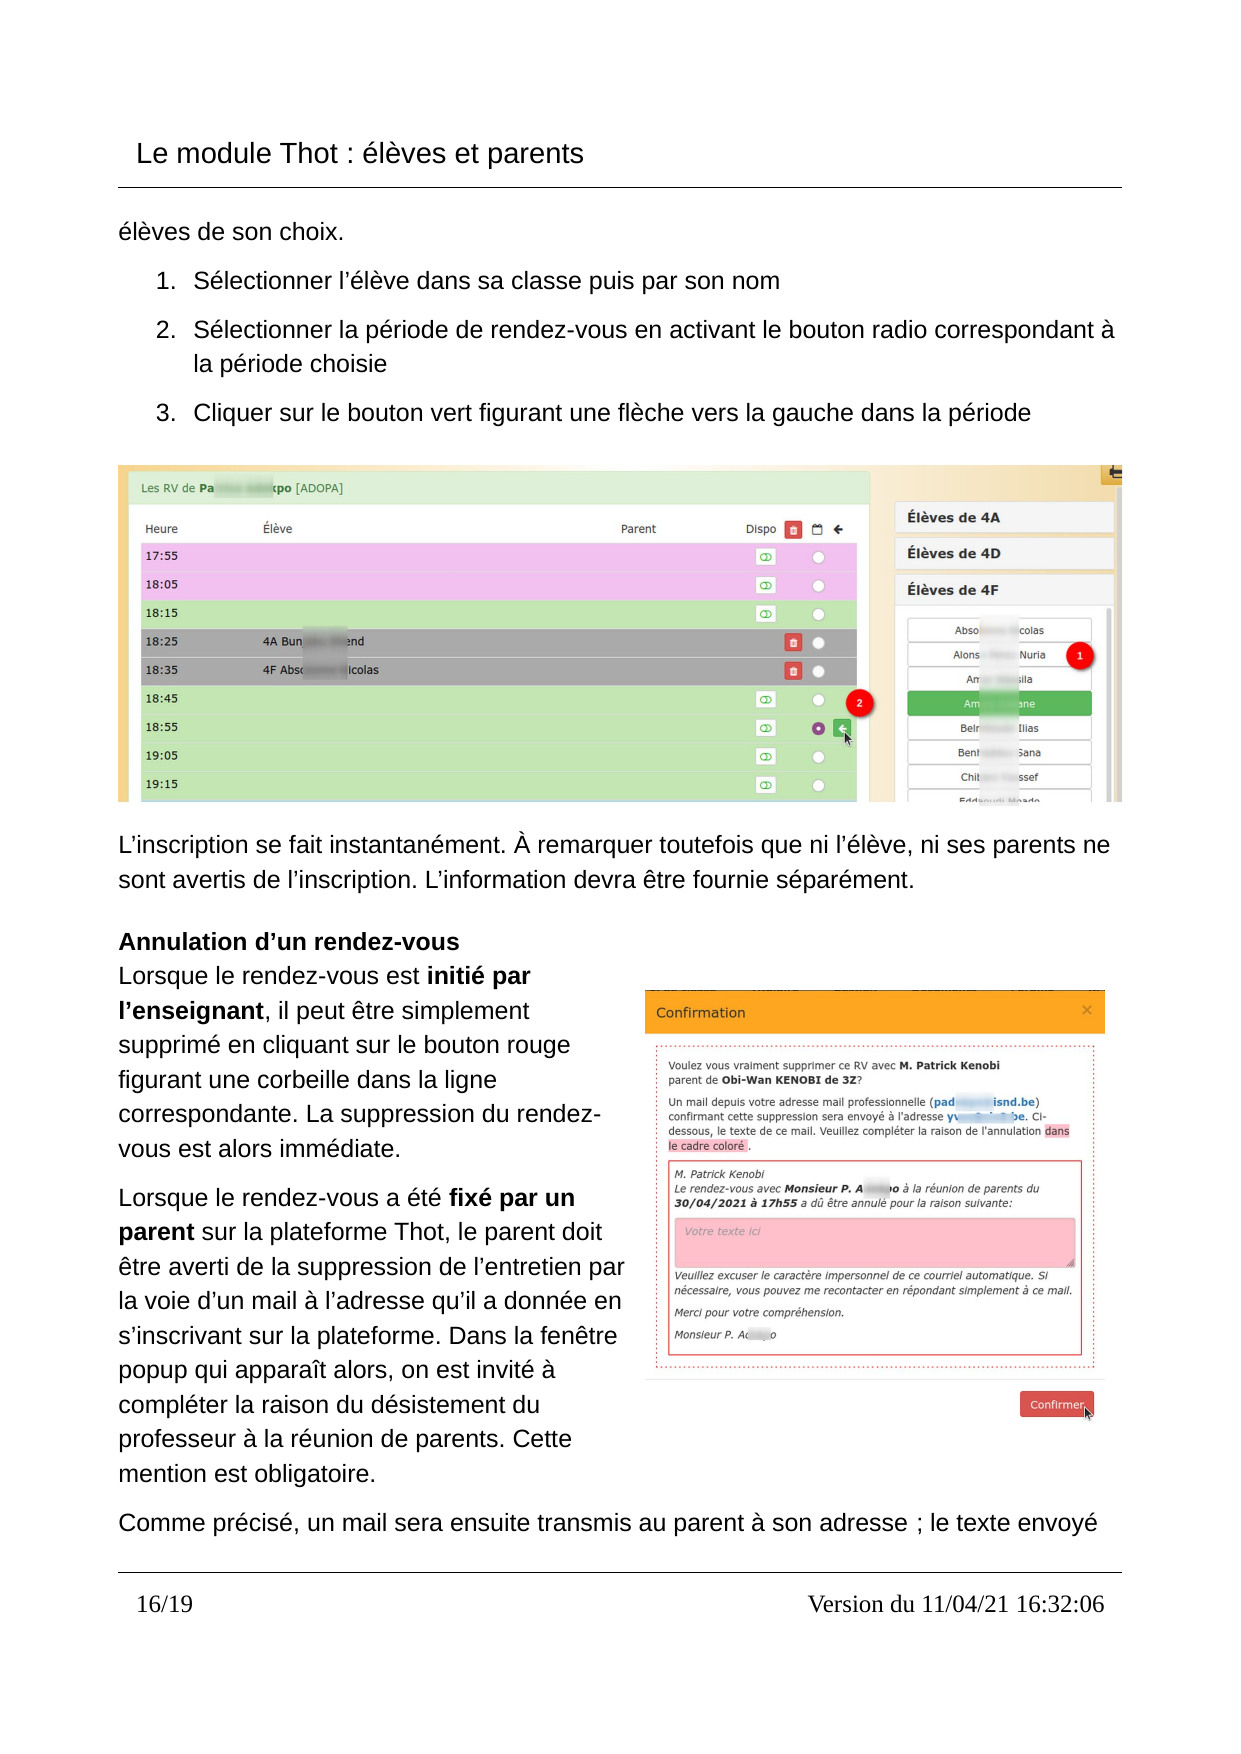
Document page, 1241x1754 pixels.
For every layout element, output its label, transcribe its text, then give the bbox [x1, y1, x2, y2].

picture [645, 990, 1105, 1427]
subtitle Annulation d’un rendez-vous [118, 927, 1122, 955]
list Sélectionner l’élève dans sa classe puis par son nom [156, 266, 1122, 294]
text élèves de son choix. [118, 217, 1122, 245]
list Cliquer sur le bouton vert figurant une flèche vers la gauche dans la période [156, 398, 1122, 427]
list Sélectionner la période de rendez-vous en activant le bouton radio correspondant à la période choisie [156, 315, 1122, 378]
picture [118, 465, 1123, 807]
text L’inscription se fait instantanément. À remarquer toutefois que ni l’élève, ni ses parents ne sont avertis de l’inscription. L’information devra être fournie séparément. [118, 807, 1122, 894]
text Lorsque le rendez-vous est initié par l’enseignant, il peut être simplement supprimé en cliquant sur le bouton rouge figurant une corbeille dans la ligne correspondante. La suppression du rendez-vous est alors immédiate. [118, 961, 1122, 1162]
text [118, 447, 1122, 465]
text Comme précisé, un mail sera ensuite transmis au parent à son adresse ; le texte envoyé [118, 1508, 1122, 1536]
text Lorsque le rendez-vous a été fixé par un parent sur la plateforme Thot, le parent doit être averti de la suppression de l’entretien par la voie d’un mail à l’adresse qu’il a donnée en s’inscrivant sur la plateforme. Dans la fenêtre popup qui apparaît alors, on est invité à compléter la raison du désistement du professeur à la réunion de parents. Cette mention est obligatoire. [118, 1183, 1122, 1487]
